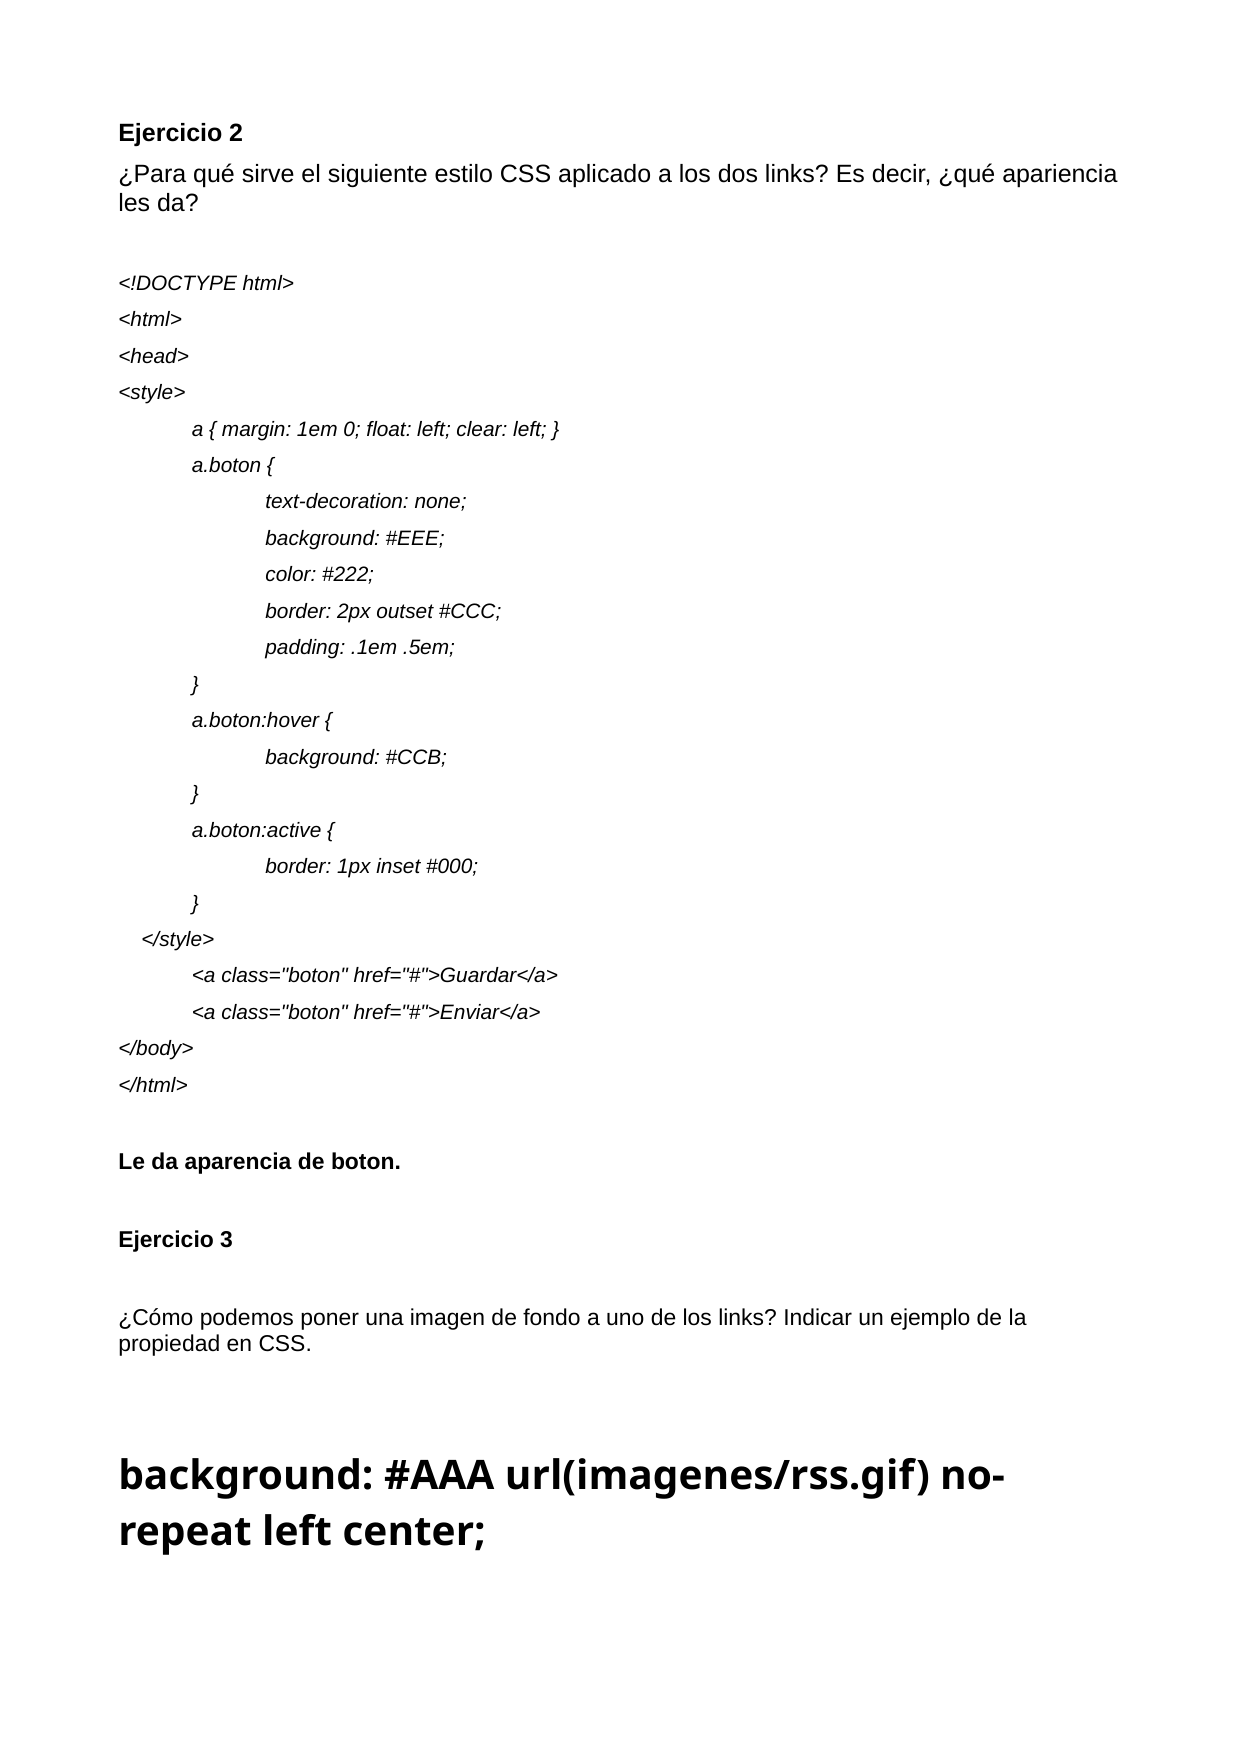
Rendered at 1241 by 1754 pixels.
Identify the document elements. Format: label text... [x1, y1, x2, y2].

text } [118, 890, 1122, 914]
text <!DOCTYPE html> [118, 271, 1122, 294]
text <a class="boton" href="#">Enviar</a> [118, 1000, 1122, 1024]
text background: #EEE; [118, 526, 1122, 550]
text <a class="boton" href="#">Guardar</a> [118, 963, 1122, 987]
text } [118, 781, 1122, 805]
text } [118, 672, 1122, 696]
text a.boton { [118, 453, 1122, 477]
text border: 2px outset #CCC; [118, 599, 1122, 623]
text </html> [118, 1073, 1122, 1097]
text Ejercicio 2 [118, 118, 1122, 147]
text </body> [118, 1036, 1122, 1060]
text padding: .1em .5em; [118, 635, 1122, 659]
text Le da aparencia de boton. [118, 1148, 1122, 1174]
text <html> [118, 307, 1122, 331]
text background: #CCB; [118, 744, 1122, 768]
text a.boton:hover { [118, 708, 1122, 732]
text a.boton:active { [118, 817, 1122, 841]
text background: #AAA url(imagenes/rss.gif) no-repeat left center; [118, 1446, 1122, 1557]
text ¿Para qué sirve el siguiente estilo CSS aplicado a los dos links? Es decir, ¿qué apariencia les da? [118, 159, 1122, 217]
text text-decoration: none; [118, 489, 1122, 513]
text border: 1px inset #000; [118, 854, 1122, 878]
text </style> [118, 927, 1122, 951]
text <style> [118, 380, 1122, 404]
text Ejercicio 3 [118, 1226, 1122, 1252]
text ¿Cómo podemos poner una imagen de fondo a uno de los links? Indicar un ejemplo de la propiedad en CSS. [118, 1303, 1122, 1356]
text a { margin: 1em 0; float: left; clear: left; } [118, 416, 1122, 440]
text <head> [118, 343, 1122, 367]
text color: #222; [118, 562, 1122, 586]
